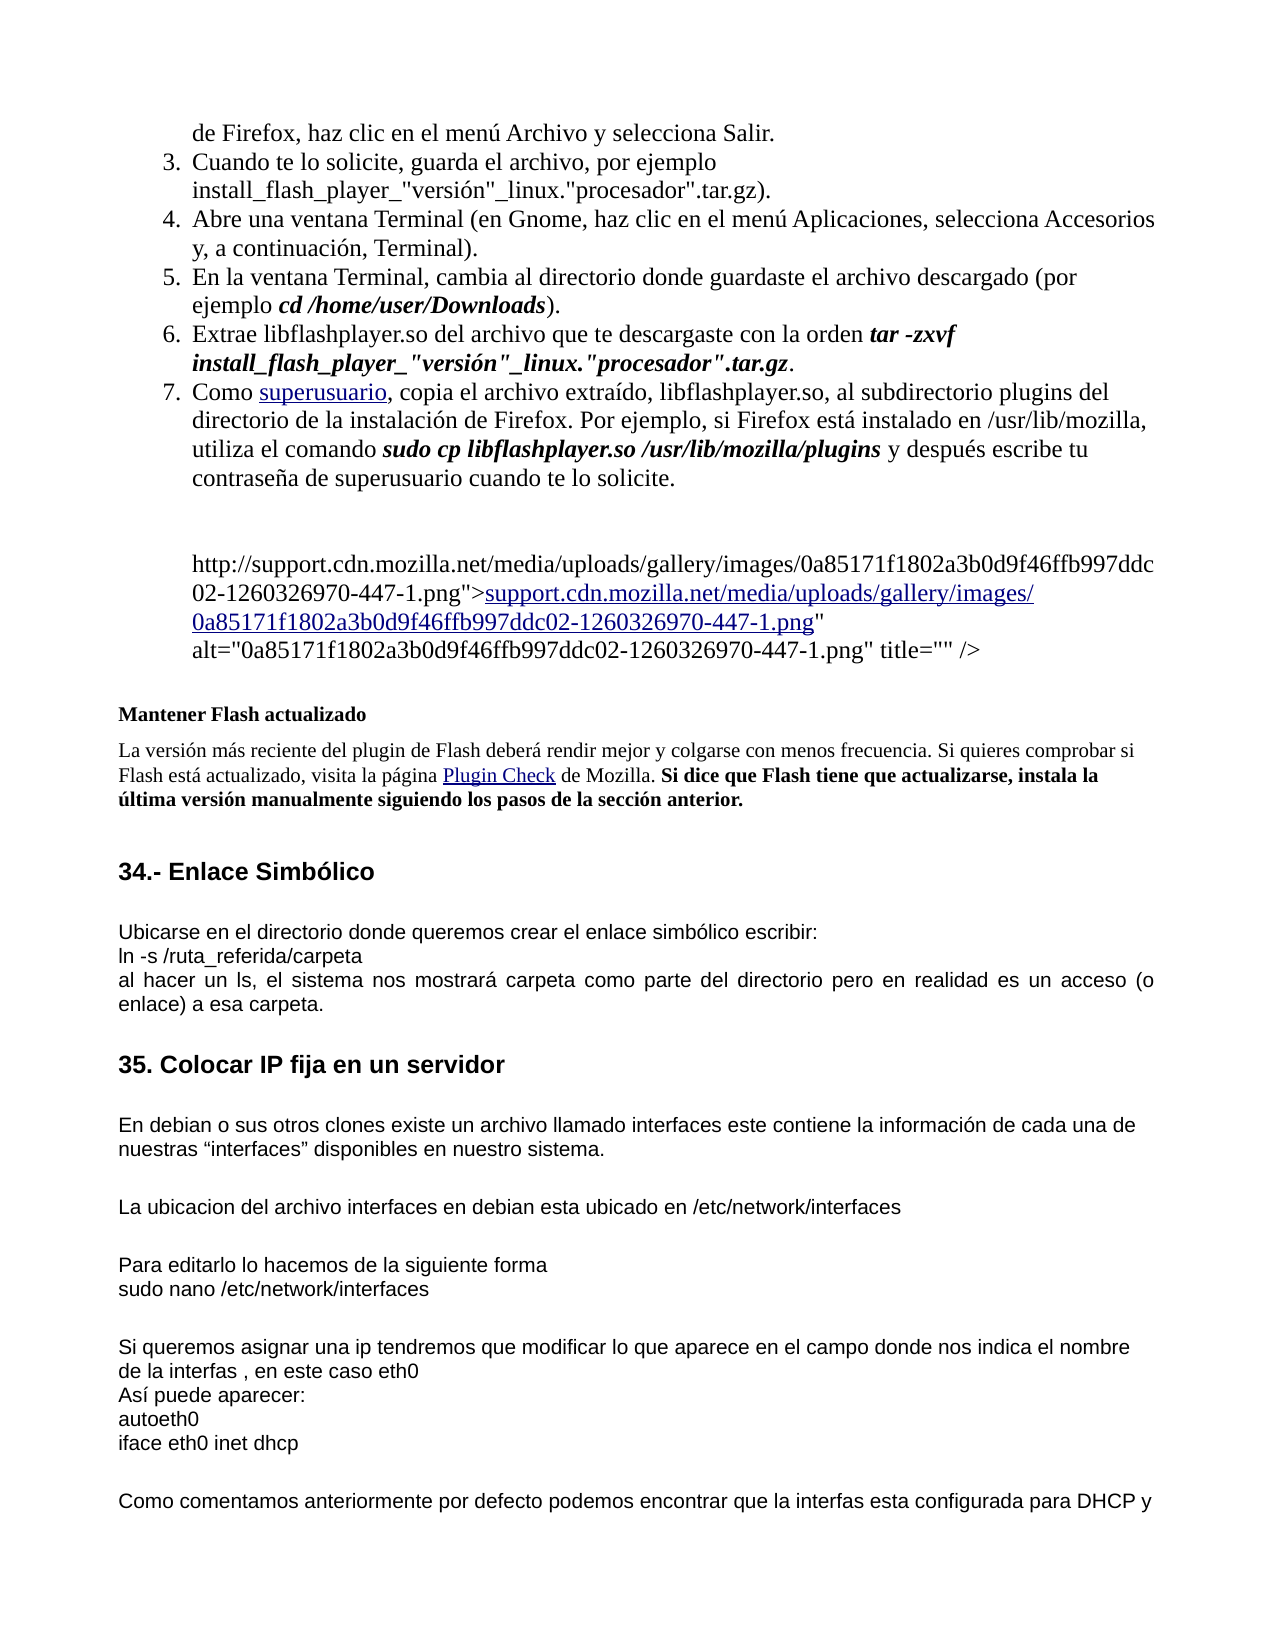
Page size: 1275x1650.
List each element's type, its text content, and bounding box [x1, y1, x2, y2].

text Como comentamos anteriormente por defecto podemos encontrar que la interfas esta configurada para DHCP y [118, 1488, 1157, 1512]
subtitle Mantener Flash actualizado [118, 702, 1157, 726]
text iface eth0 inet dhcp [118, 1431, 1157, 1454]
text Si queremos asignar una ip tendremos que modificar lo que aparece en el campo donde nos indica el nombre de la interfas , en este caso eth0 [118, 1335, 1157, 1383]
text ln -s /ruta_referida/carpeta [118, 944, 1157, 968]
list Abre una ventana Terminal (en Gnome, haz clic en el menú Aplicaciones, selecciona Accesorios y, a continuación, Terminal). [162, 204, 1157, 262]
text Para editarlo lo hacemos de la siguiente forma [118, 1253, 1157, 1277]
text La ubicacion del archivo interfaces en debian esta ubicado en /etc/network/interfaces [118, 1195, 1157, 1219]
text Ubicarse en el directorio donde queremos crear el enlace simbólico escribir: [118, 920, 1157, 944]
text Así puede aparecer: [118, 1383, 1157, 1407]
text sudo nano /etc/network/interfaces [118, 1277, 1157, 1301]
list Cuando te lo solicite, guarda el archivo, por ejemplo install_flash_player_"versión"_linux."procesador".tar.gz). [162, 147, 1157, 204]
list Extrae libflashplayer.so del archivo que te descargaste con la orden tar -zxvf install_flash_player_"versión"_linux."procesador".tar.gz. [162, 319, 1157, 377]
text En debian o sus otros clones existe un archivo llamado interfaces este contiene la información de cada una de nuestras “interfaces” disponibles en nuestro sistema. [118, 1113, 1157, 1161]
text 34.- Enlace Simbólico [118, 857, 1157, 886]
list En la ventana Terminal, cambia al directorio donde guardaste el archivo descargado (por ejemplo cd /home/user/Downloads). [162, 262, 1157, 319]
text autoeth0 [118, 1407, 1157, 1431]
list de Firefox, haz clic en el menú Archivo y selecciona Salir. [162, 118, 1157, 147]
list Como superusuario, copia el archivo extraído, libflashplayer.so, al subdirectorio plugins del directorio de la instalación de Firefox. Por ejemplo, si Firefox está instalado en /usr/lib/mozilla, utiliza el comando sudo cp libflashplayer.so /usr/lib/mozilla/plugins y después escribe tu contraseña de superusuario cuando te lo solicite. http://support.cdn.mozilla.net/media/uploads/gallery/images/0a85171f1802a3b0d9f46ffb997ddc02-1260326970-447-1.png">support.cdn.mozilla.net/media/uploads/gallery/images/0a85171f1802a3b0d9f46ffb997ddc02-1260326970-447-1.png" alt="0a85171f1802a3b0d9f46ffb997ddc02-1260326970-447-1.png" title="" /> [162, 377, 1157, 664]
text La versión más reciente del plugin de Flash deberá rendir mejor y colgarse con menos frecuencia. Si quieres comprobar si Flash está actualizado, visita la página Plugin Check de Mozilla. Si dice que Flash tiene que actualizarse, instala la última versión manualmente siguiendo los pasos de la sección anterior. [118, 738, 1157, 811]
text al hacer un ls, el sistema nos mostrará carpeta como parte del directorio pero en realidad es un acceso (o enlace) a esa carpeta. [118, 968, 1157, 1016]
text 35. Colocar IP fija en un servidor [118, 1050, 1157, 1079]
